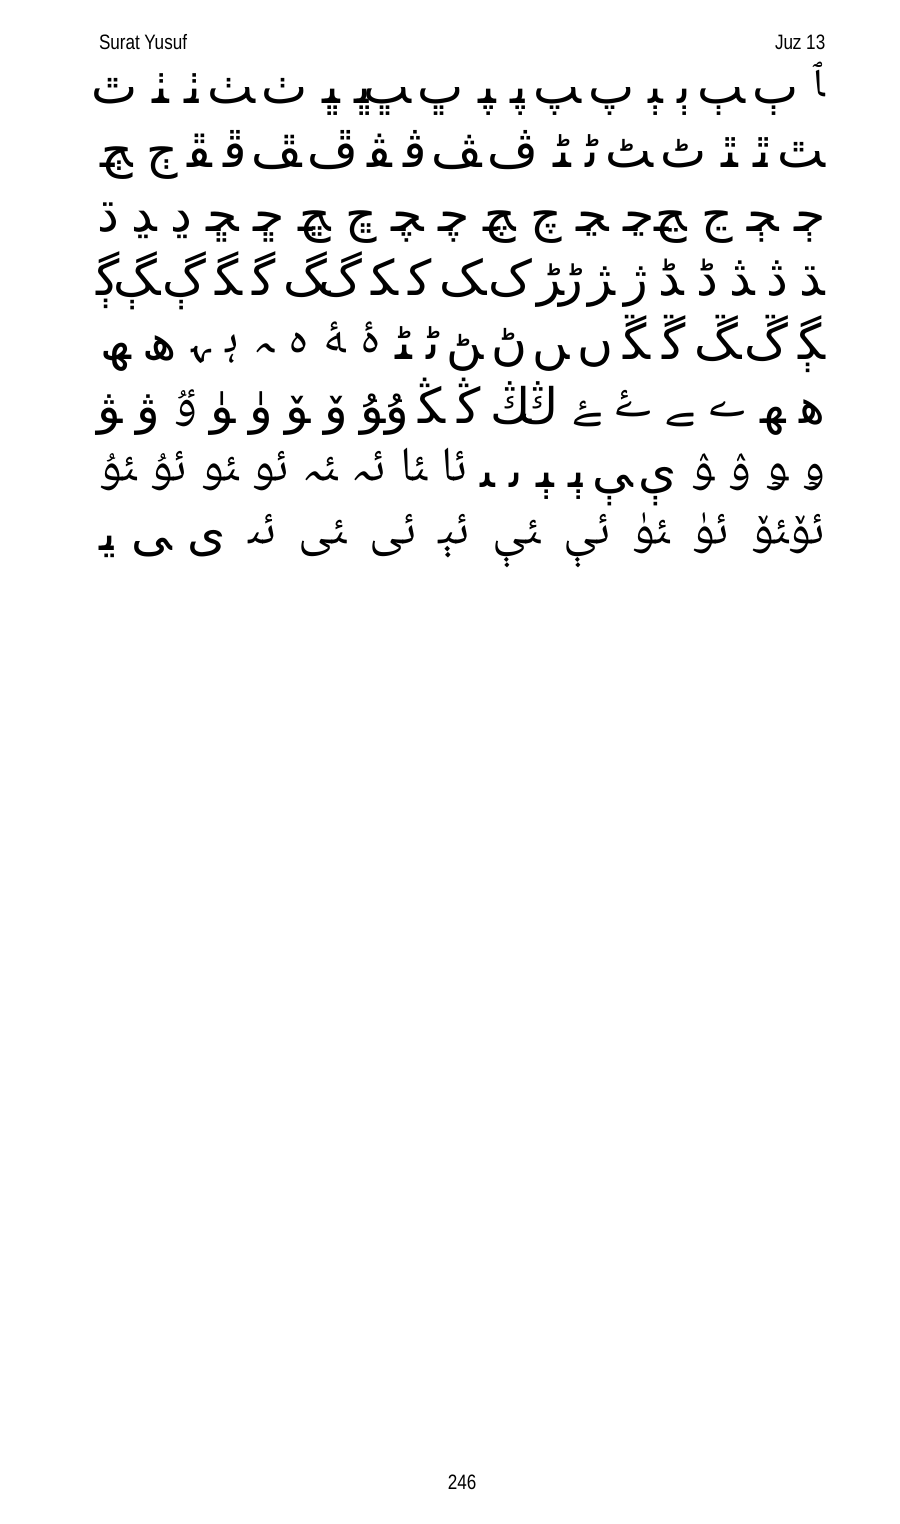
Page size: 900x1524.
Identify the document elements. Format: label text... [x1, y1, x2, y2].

text ﭑ ﭒ ﭓ ﭔ ﭕ ﭖ ﭗ ﭘ ﭙ ﭚ ﭛﭜ ﭝ ﭞ ﭟ ﭠ ﭡ ﭢ ﭣ ﭤ ﭥ ﭦ ﭧ ﭨ ﭩ ﭪ ﭫ ﭬ ﭭ ﭮ ﭯ ﭰ ﭱ ﭲ ﭳ ﭴ ﭵ ﭶ ﭷﭸ ﭹ ﭺ ﭻ ﭼ ﭽ ﭾ ﭿ ﮀ ﮁ ﮂ ﮃ ﮄ ﮅ ﮆ ﮇ ﮈ ﮉ ﮊ ﮋ ﮌﮍ ﮎ ﮏ ﮐ ﮑ ﮒﮓ ﮔ ﮕ ﮖ ﮗﮘ ﮙ ﮚ ﮛ ﮜ ﮝ ﮞ ﮟ ﮠ ﮡ ﮢ ﮣ ﮤ ﮥ ﮦ ﮧ ﮨ ﮩ ﮪ ﮫ ﮬ ﮭ ﮮ ﮯ ﮰ ﮱ ﯓﯔ ﯕ ﯖ ﯗﯘ ﯙ ﯚ ﯛ ﯜ ﯝ ﯞ ﯟ ﯠ ﯡ ﯢ ﯣ ﯤ ﯥ ﯦ ﯧ ﯨ ﯩ ﯪ ﯫ ﯬ ﯭ ﯮ ﯯ ﯰ ﯱ ﯲﯳ ﯴ ﯵ ﯶ ﯷ ﯸ ﯹ ﯺ ﯻ ﯼ ﯽ ﯾ [99, 60, 825, 571]
